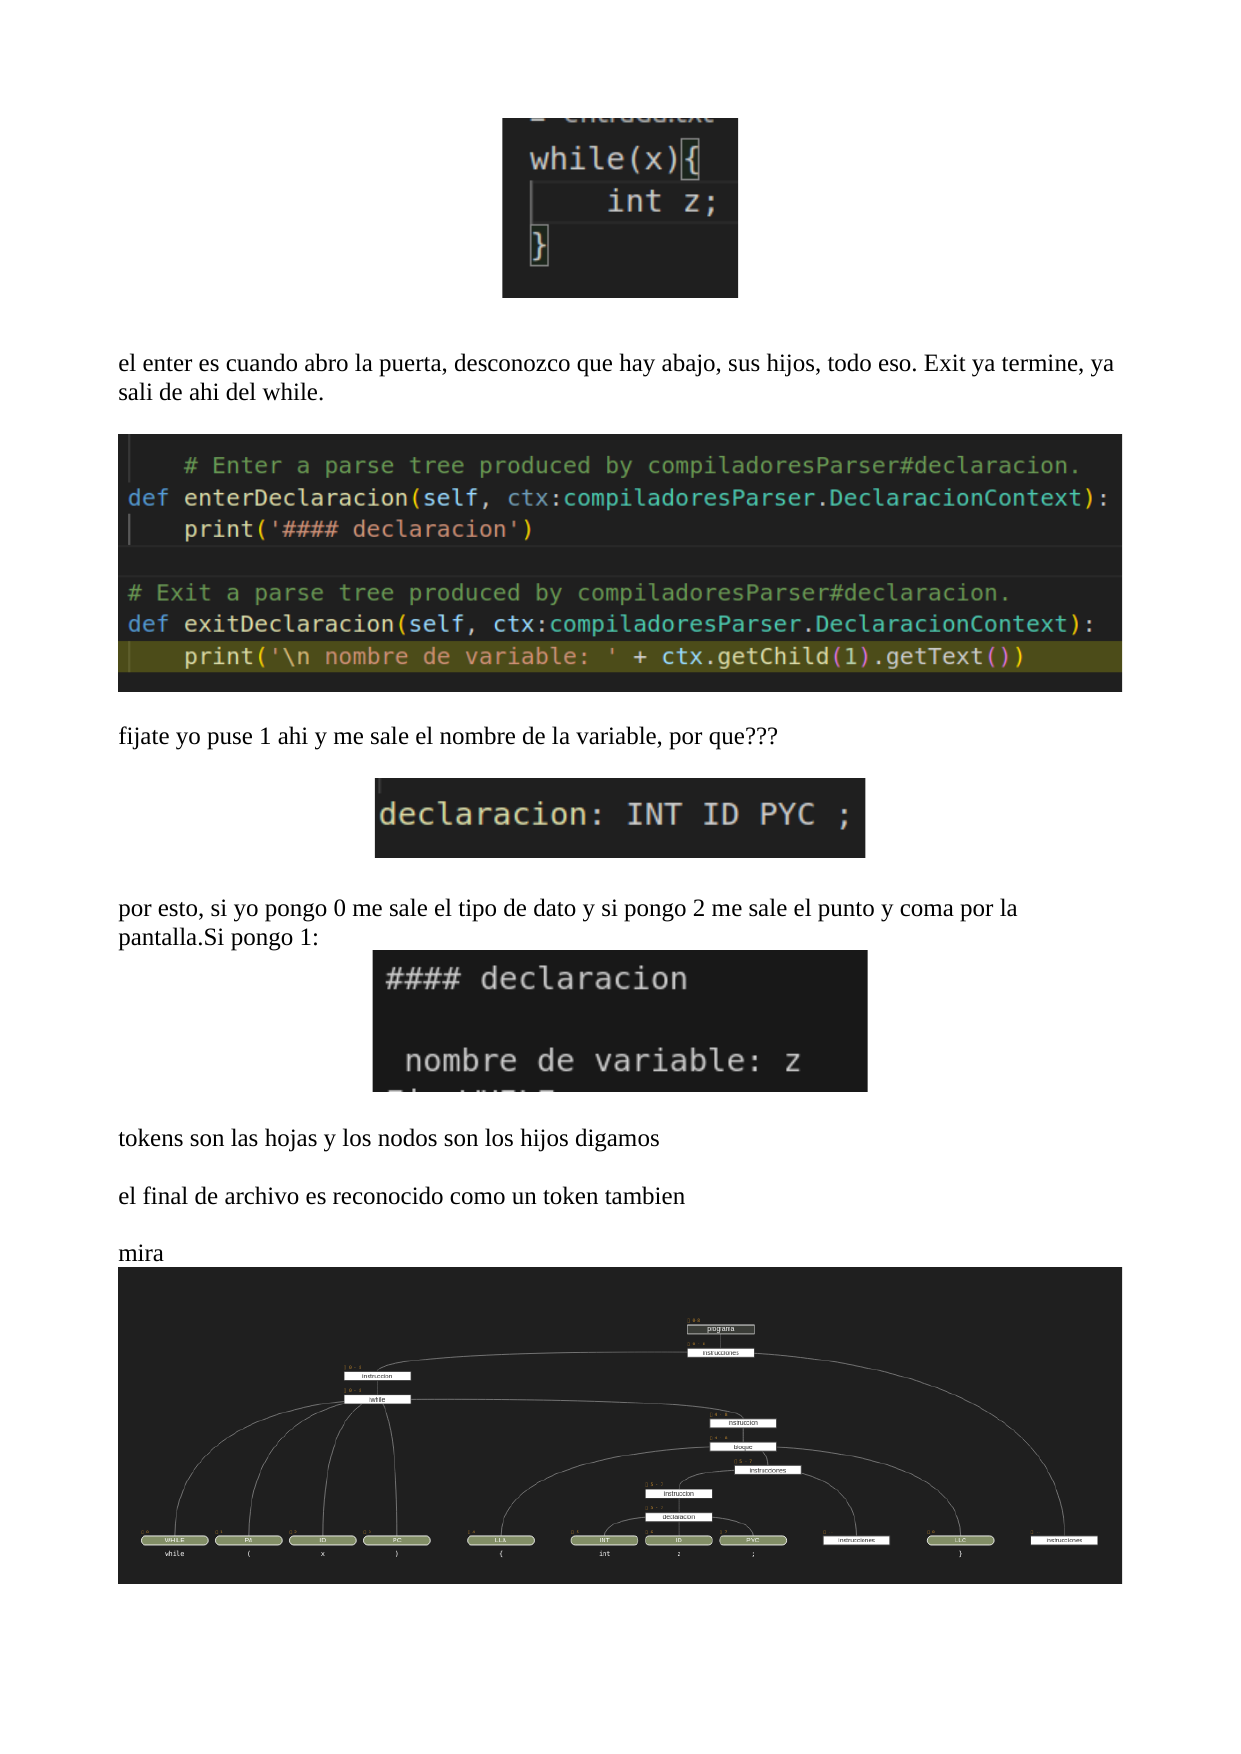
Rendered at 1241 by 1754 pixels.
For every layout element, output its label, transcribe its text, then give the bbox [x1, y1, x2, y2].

picture [118, 434, 1123, 692]
picture [118, 1267, 1123, 1584]
text por esto, si yo pongo 0 me sale el tipo de dato y si pongo 2 me sale el punto y coma por la pantalla.Si pongo 1: [118, 893, 1122, 951]
text el enter es cuando abro la puerta, desconozco que hay abajo, sus hijos, todo eso. Exit ya termine, ya sali de ahi del while. [118, 348, 1122, 406]
text fijate yo puse 1 ahi y me sale el nombre de la variable, por que??? [118, 721, 1122, 749]
picture [374, 778, 866, 858]
text tokens son las hojas y los nodos son los hijos digamos [118, 1123, 1122, 1152]
text mira [118, 1238, 1122, 1267]
text el final de archivo es reconocido como un token tambien [118, 1181, 1122, 1209]
picture [502, 118, 739, 298]
picture [372, 950, 868, 1092]
